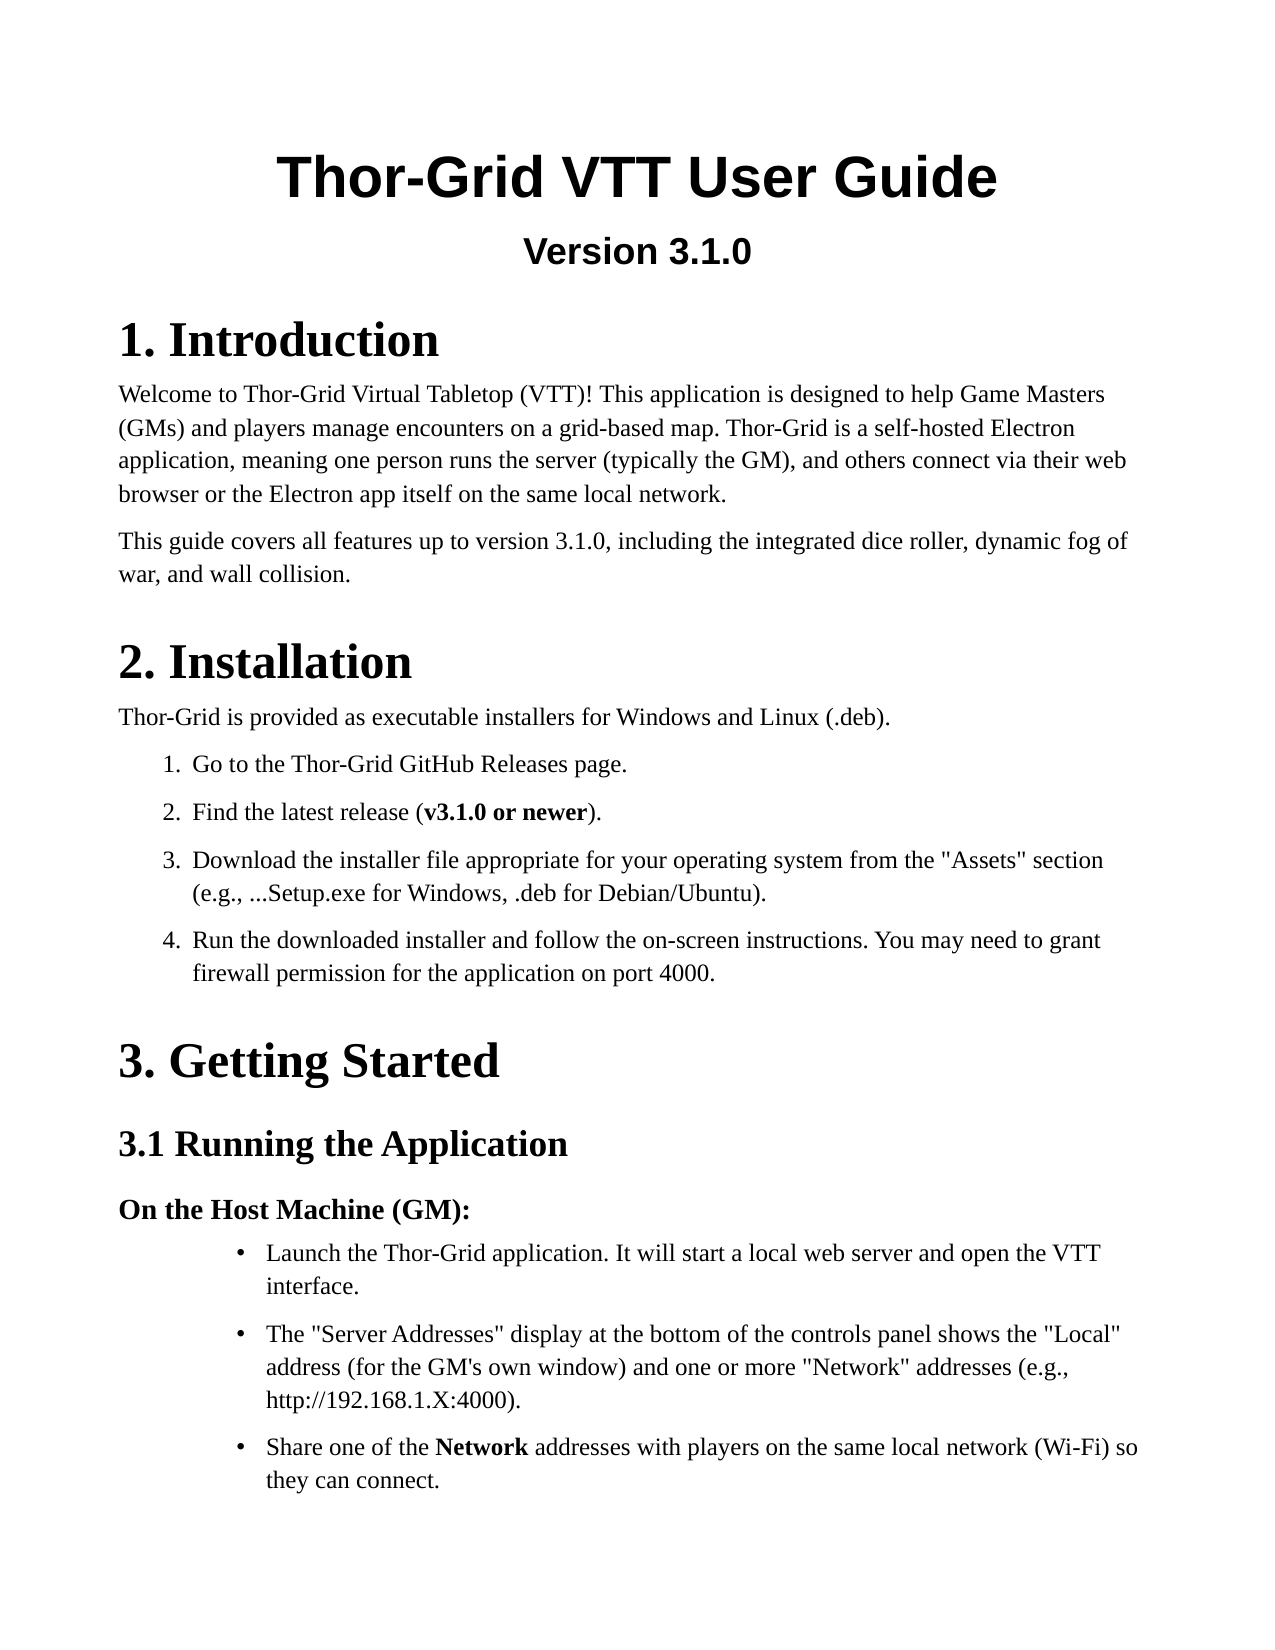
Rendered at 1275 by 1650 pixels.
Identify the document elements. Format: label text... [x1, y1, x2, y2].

list Find the latest release (v3.1.0 or newer). [162, 797, 1157, 826]
text Welcome to Thor-Grid Virtual Tabletop (VTT)! This application is designed to help Game Masters (GMs) and players manage encounters on a grid-based map. Thor-Grid is a self-hosted Electron application, meaning one person runs the server (typically the GM), and others connect via their web browser or the Electron app itself on the same local network. [118, 379, 1157, 507]
list Go to the Thor-Grid GitHub Releases page. [162, 749, 1157, 778]
subtitle On the Host Machine (GM): [118, 1192, 1157, 1226]
subtitle Version 3.1.0 [118, 229, 1157, 272]
text Thor-Grid is provided as executable installers for Windows and Linux (.deb). [118, 702, 1157, 731]
subtitle 3. Getting Started [118, 1031, 1157, 1088]
list Launch the Thor-Grid application. It will start a local web server and open the VTT interface. [236, 1238, 1157, 1300]
subtitle 1. Introduction [118, 309, 1157, 367]
list Share one of the Network addresses with players on the same local network (Wi-Fi) so they can connect. [236, 1432, 1157, 1494]
list Run the downloaded installer and follow the on-screen instructions. You may need to grant firewall permission for the application on port 4000. [162, 925, 1157, 987]
subtitle 3.1 Running the Application [118, 1122, 1157, 1165]
list The "Server Addresses" display at the bottom of the controls panel shows the "Local" address (for the GM's own window) and one or more "Network" addresses (e.g., http://192.168.1.X:4000). [236, 1319, 1157, 1413]
text This guide covers all features up to version 3.1.0, including the integrated dice roller, dynamic fog of war, and wall collision. [118, 526, 1157, 588]
subtitle 2. Installation [118, 632, 1157, 689]
list Download the installer file appropriate for your operating system from the "Assets" section (e.g., ...Setup.exe for Windows, .deb for Debian/Ubuntu). [162, 845, 1157, 906]
title Thor-Grid VTT User Guide [118, 143, 1157, 210]
